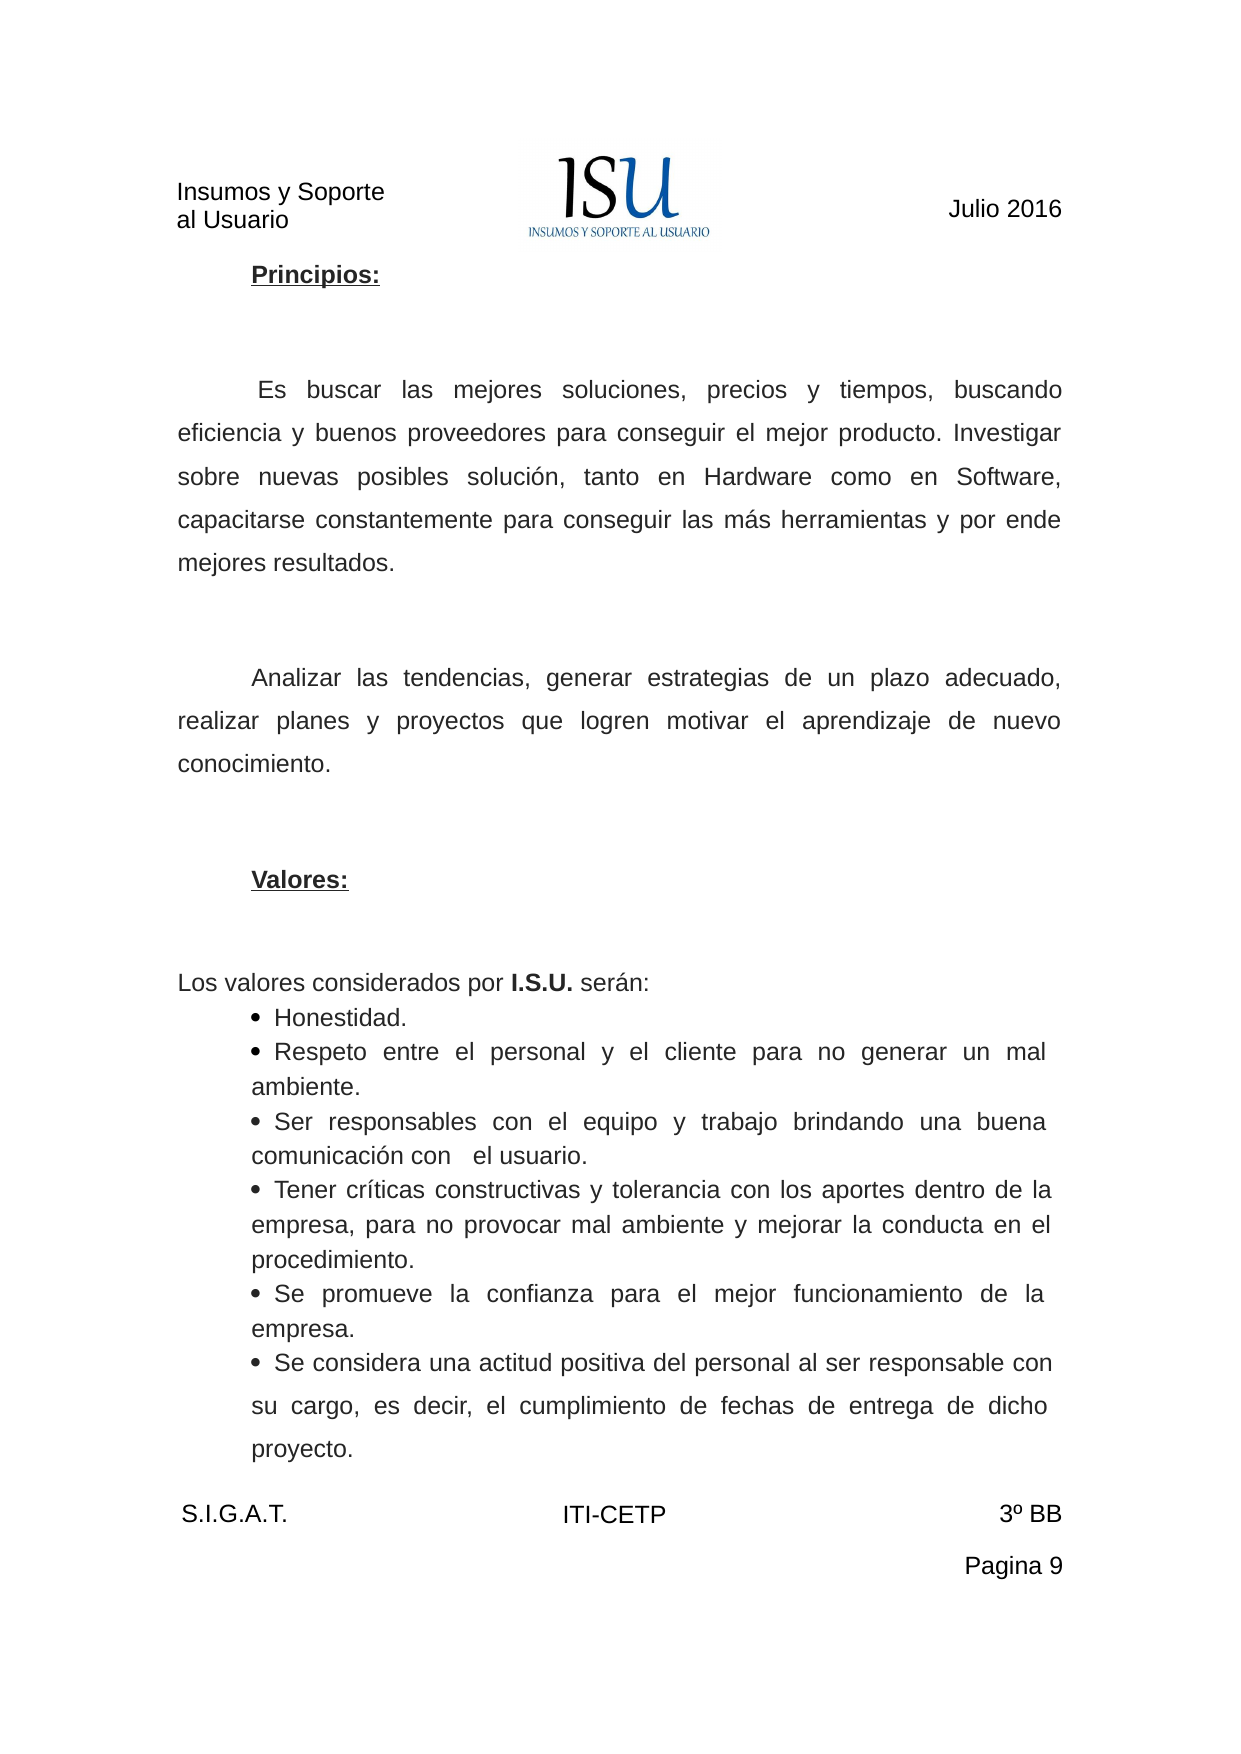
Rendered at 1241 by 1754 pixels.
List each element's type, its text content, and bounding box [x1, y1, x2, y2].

text Respeto entre el personal y el cliente para no generar un mal ambiente. [177, 1037, 1063, 1101]
text Tener críticas constructivas y tolerancia con los aportes dentro de la empresa, para no provocar mal ambiente y mejorar la conducta en el procedimiento. [177, 1176, 1063, 1273]
text Se considera una actitud positiva del personal al ser responsable con su cargo, es decir, el cumplimiento de fechas de entrega de dicho proyecto. [177, 1348, 1063, 1463]
text Los valores considerados por I.S.U. serán: [177, 968, 1063, 997]
picture [517, 138, 723, 252]
text Analizar las tendencias, generar estrategias de un plazo adecuado, realizar planes y proyectos que logren motivar el aprendizaje de nuevo conocimiento. [177, 663, 1063, 778]
text Valores: [177, 865, 1063, 894]
text Ser responsables con el equipo y trabajo brindando una buena comunicación con el usuario. [177, 1106, 1063, 1170]
text Principios: [177, 260, 1063, 288]
text Se promueve la confianza para el mejor funcionamiento de la empresa. [177, 1279, 1063, 1342]
text Honestidad. [177, 1003, 1063, 1032]
text Es buscar las mejores soluciones, precios y tiempos, buscando eficiencia y buenos proveedores para conseguir el mejor producto. Investigar sobre nuevas posibles solución, tanto en Hardware como en Software, capacitarse constantemente para conseguir las más herramientas y por ende mejores resultados. [177, 375, 1063, 577]
